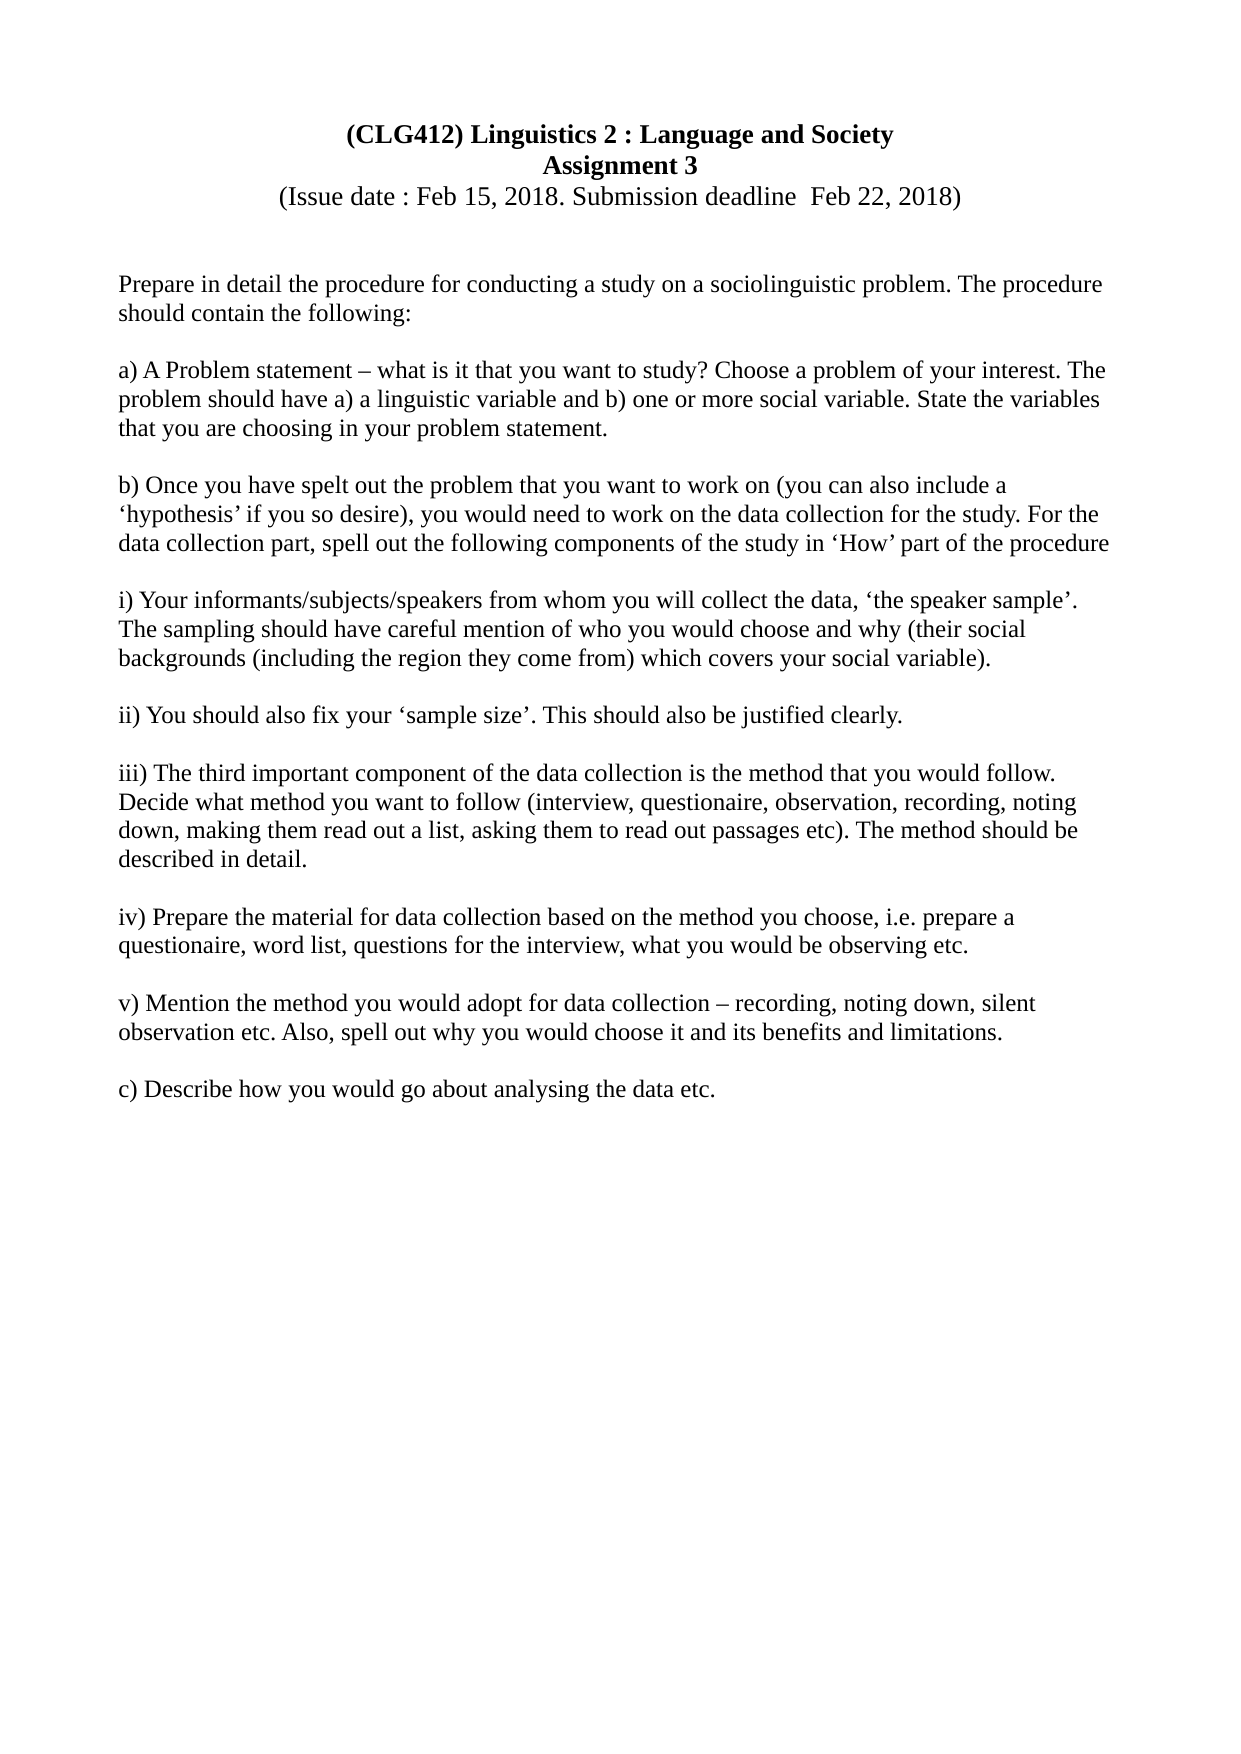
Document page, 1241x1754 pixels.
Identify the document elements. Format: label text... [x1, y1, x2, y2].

text Assignment 3 [118, 149, 1122, 180]
text iii) The third important component of the data collection is the method that you would follow. Decide what method you want to follow (interview, questionaire, observation, recording, noting down, making them read out a list, asking them to read out passages etc). The method should be described in detail. [118, 758, 1122, 873]
text (Issue date : Feb 15, 2018. Submission deadline Feb 22, 2018) [118, 180, 1122, 212]
text b) Once you have spelt out the problem that you want to work on (you can also include a ‘hypothesis’ if you so desire), you would need to work on the data collection for the study. For the data collection part, spell out the following components of the study in ‘How’ part of the procedure [118, 470, 1122, 557]
text (CLG412) Linguistics 2 : Language and Society [118, 118, 1122, 149]
text ii) You should also fix your ‘sample size’. This should also be justified clearly. [118, 700, 1122, 729]
text v) Mention the method you would adopt for data collection – recording, noting down, silent observation etc. Also, spell out why you would choose it and its benefits and limitations. [118, 988, 1122, 1045]
text a) A Problem statement – what is it that you want to study? Choose a problem of your interest. The problem should have a) a linguistic variable and b) one or more social variable. State the variables that you are choosing in your problem statement. [118, 355, 1122, 442]
text iv) Prepare the material for data collection based on the method you choose, i.e. prepare a questionaire, word list, questions for the interview, what you would be observing etc. [118, 902, 1122, 959]
text c) Describe how you would go about analysing the data etc. [118, 1074, 1122, 1103]
text i) Your informants/subjects/speakers from whom you will collect the data, ‘the speaker sample’. The sampling should have careful mention of who you would choose and why (their social backgrounds (including the region they come from) which covers your social variable). [118, 585, 1122, 672]
text Prepare in detail the procedure for conducting a study on a sociolinguistic problem. The procedure should contain the following: [118, 269, 1122, 327]
